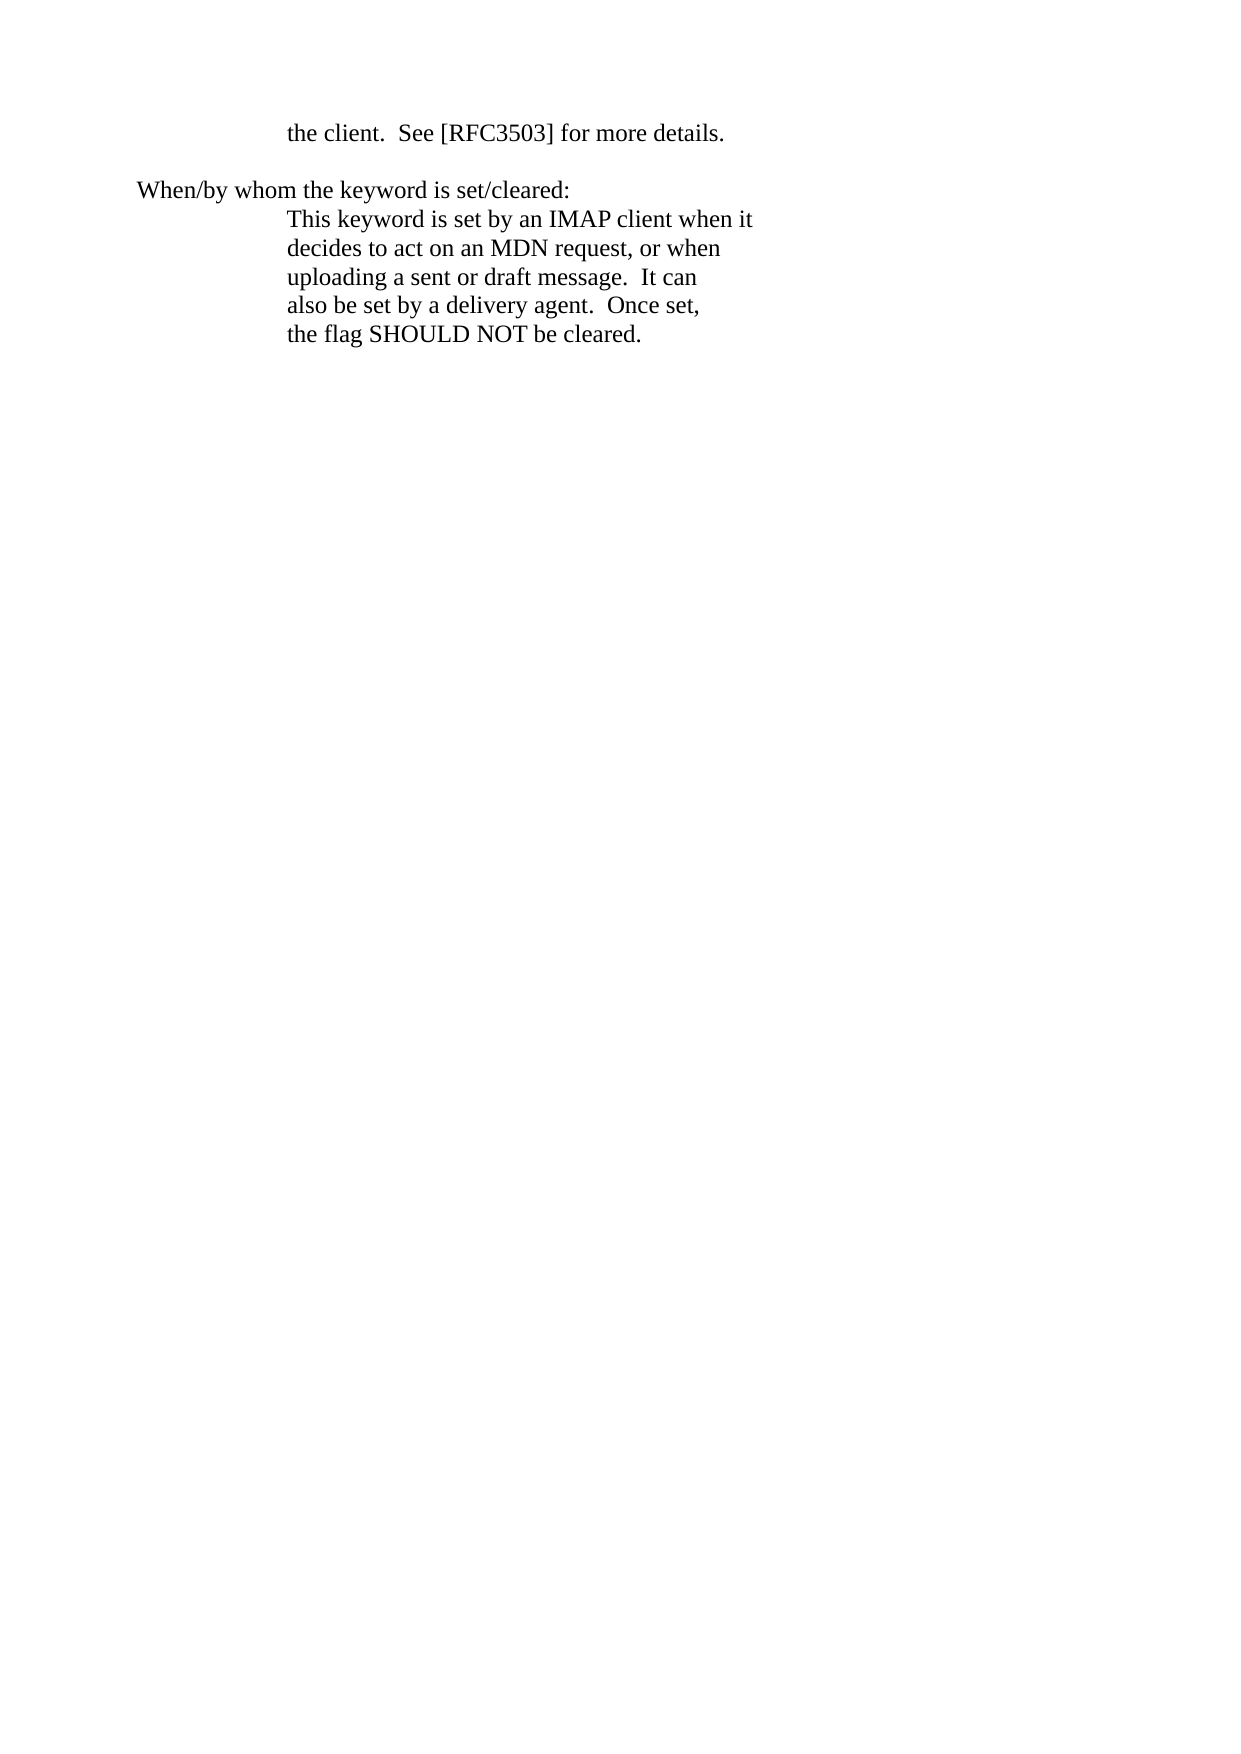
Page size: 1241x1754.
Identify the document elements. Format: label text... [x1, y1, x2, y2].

text uploading a sent or draft message. It can [118, 262, 1122, 291]
text decides to act on an MDN request, or when [118, 233, 1122, 262]
text the flag SHOULD NOT be cleared. [118, 319, 1122, 348]
text also be set by a delivery agent. Once set, [118, 291, 1122, 319]
text This keyword is set by an IMAP client when it [118, 204, 1122, 233]
text When/by whom the keyword is set/cleared: [118, 176, 1122, 204]
text the client. See [RFC3503] for more details. [118, 118, 1122, 147]
